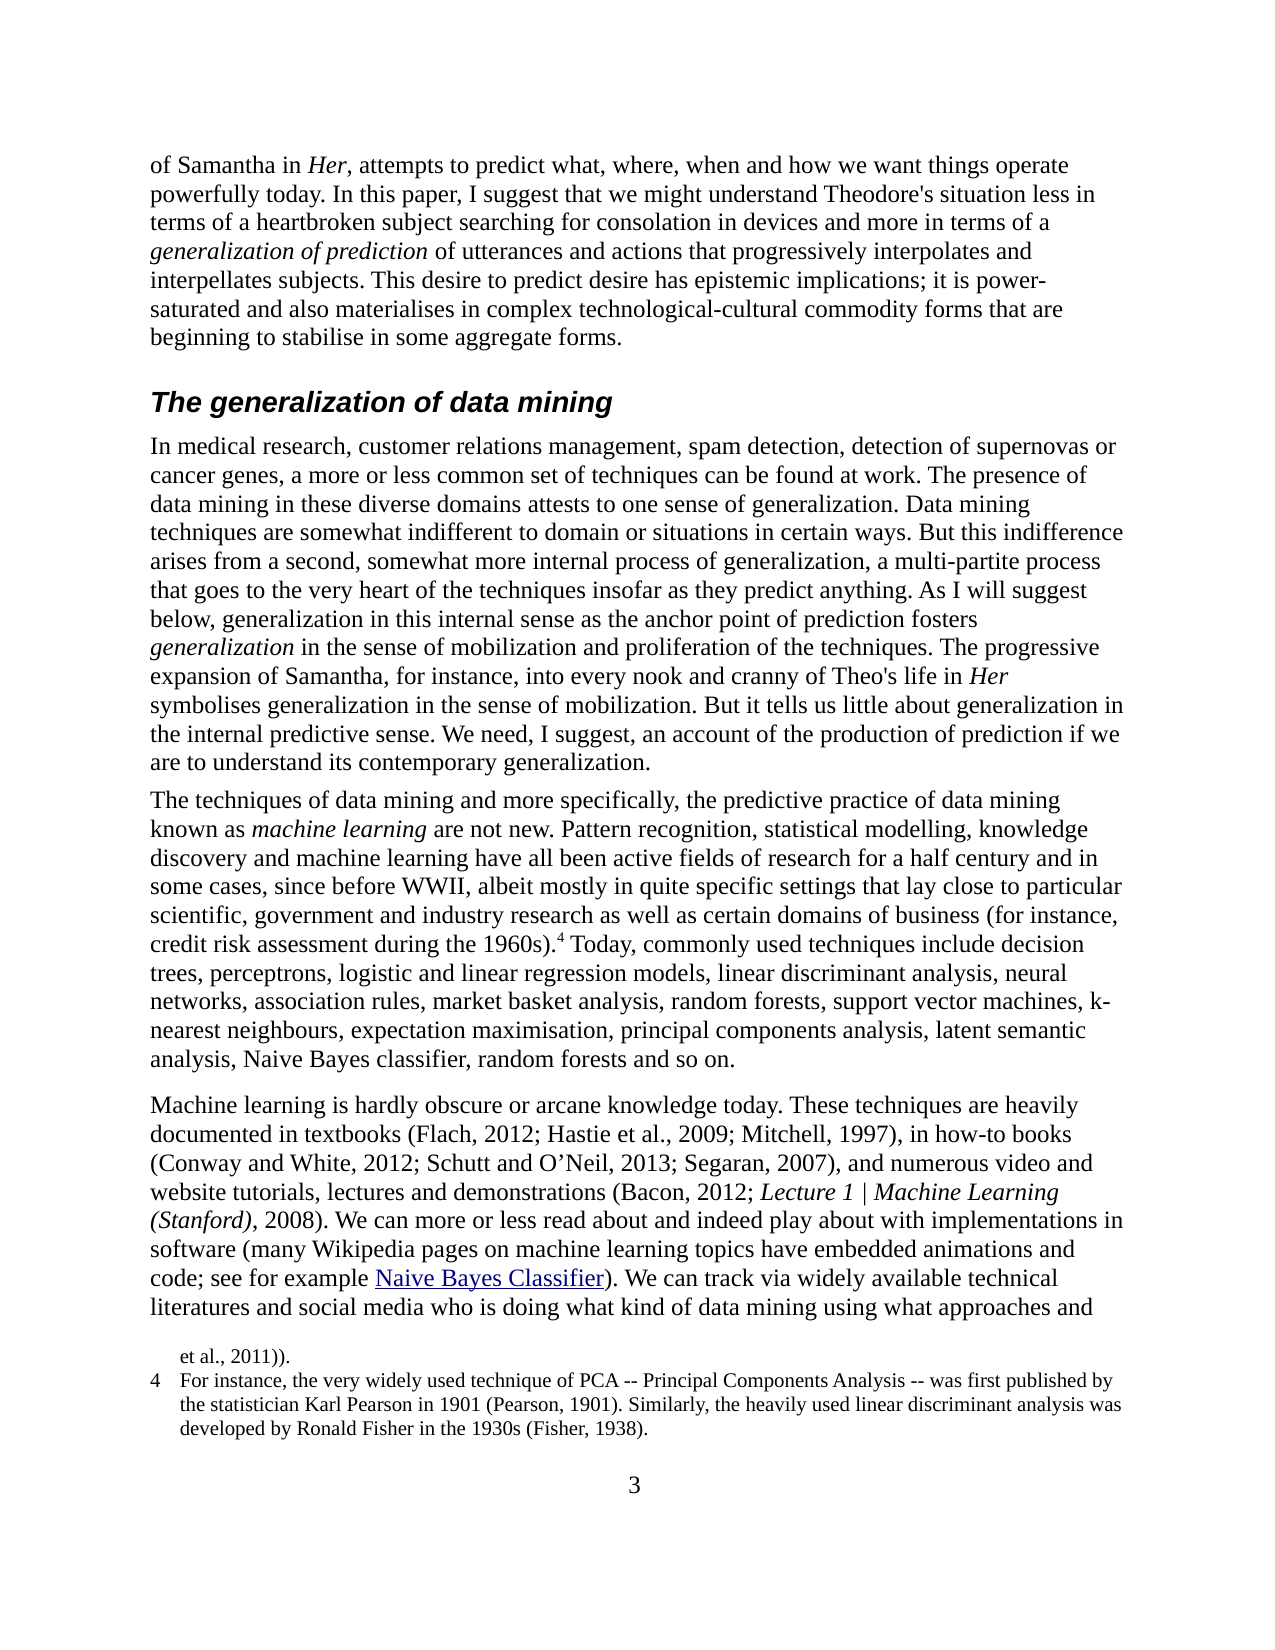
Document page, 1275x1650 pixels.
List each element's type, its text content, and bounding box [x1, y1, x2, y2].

text of Samantha in Her, attempts to predict what, where, when and how we want things operate powerfully today. In this paper, I suggest that we might understand Theodore's situation less in terms of a heartbroken subject searching for consolation in devices and more in terms of a generalization of prediction of utterances and actions that progressively interpolates and interpellates subjects. This desire to predict desire has epistemic implications; it is power-saturated and also materialises in complex technological-cultural commodity forms that are beginning to stabilise in some aggregate forms. [150, 150, 1125, 351]
text Machine learning is hardly obscure or arcane knowledge today. These techniques are heavily documented in textbooks (Flach, 2012; Hastie et al., 2009; Mitchell, 1997), in how-to books (Conway and White, 2012; Schutt and O’Neil, 2013; Segaran, 2007), and numerous video and website tutorials, lectures and demonstrations (Bacon, 2012; Lecture 1 | Machine Learning (Stanford), 2008). We can more or less read about and indeed play about with implementations in software (many Wikipedia pages on machine learning topics have embedded animations and code; see for example Naive Bayes Classifier). We can track via widely available technical literatures and social media who is doing what kind of data mining using what approaches and [150, 1091, 1125, 1321]
text In medical research, customer relations management, spam detection, detection of supernovas or cancer genes, a more or less common set of techniques can be found at work. The presence of data mining in these diverse domains attests to one sense of generalization. Data mining techniques are somewhat indifferent to domain or situations in certain ways. But this indifference arises from a second, somewhat more internal process of generalization, a multi-partite process that goes to the very heart of the techniques insofar as they predict anything. As I will suggest below, generalization in this internal sense as the anchor point of prediction fosters generalization in the sense of mobilization and proliferation of the techniques. The progressive expansion of Samantha, for instance, into every nook and cranny of Theo's life in Her symbolises generalization in the sense of mobilization. But it tells us little about generalization in the internal predictive sense. We need, I suggest, an account of the production of prediction if we are to understand its contemporary generalization. [150, 431, 1125, 776]
text et al., 2011)). [150, 1344, 1125, 1368]
subtitle The generalization of data mining [150, 385, 1125, 419]
text The techniques of data mining and more specifically, the predictive practice of data mining known as machine learning are not new. Pattern recognition, statistical modelling, knowledge discovery and machine learning have all been active fields of research for a half century and in some cases, since before WWII, albeit mostly in quite specific settings that lay close to particular scientific, government and industry research as well as certain domains of business (for instance, credit risk assessment during the 1960s). Today, commonly used techniques include decision trees, perceptrons, logistic and linear regression models, linear discriminant analysis, neural networks, association rules, market basket analysis, random forests, support vector machines, k-nearest neighbours, expectation maximisation, principal components analysis, latent semantic analysis, Naive Bayes classifier, random forests and so on. [150, 785, 1125, 1073]
text For instance, the very widely used technique of PCA -- Principal Components Analysis -- was first published by the statistician Karl Pearson in 1901 (Pearson, 1901). Similarly, the heavily used linear discriminant analysis was developed by Ronald Fisher in the 1930s (Fisher, 1938). [150, 1368, 1125, 1440]
